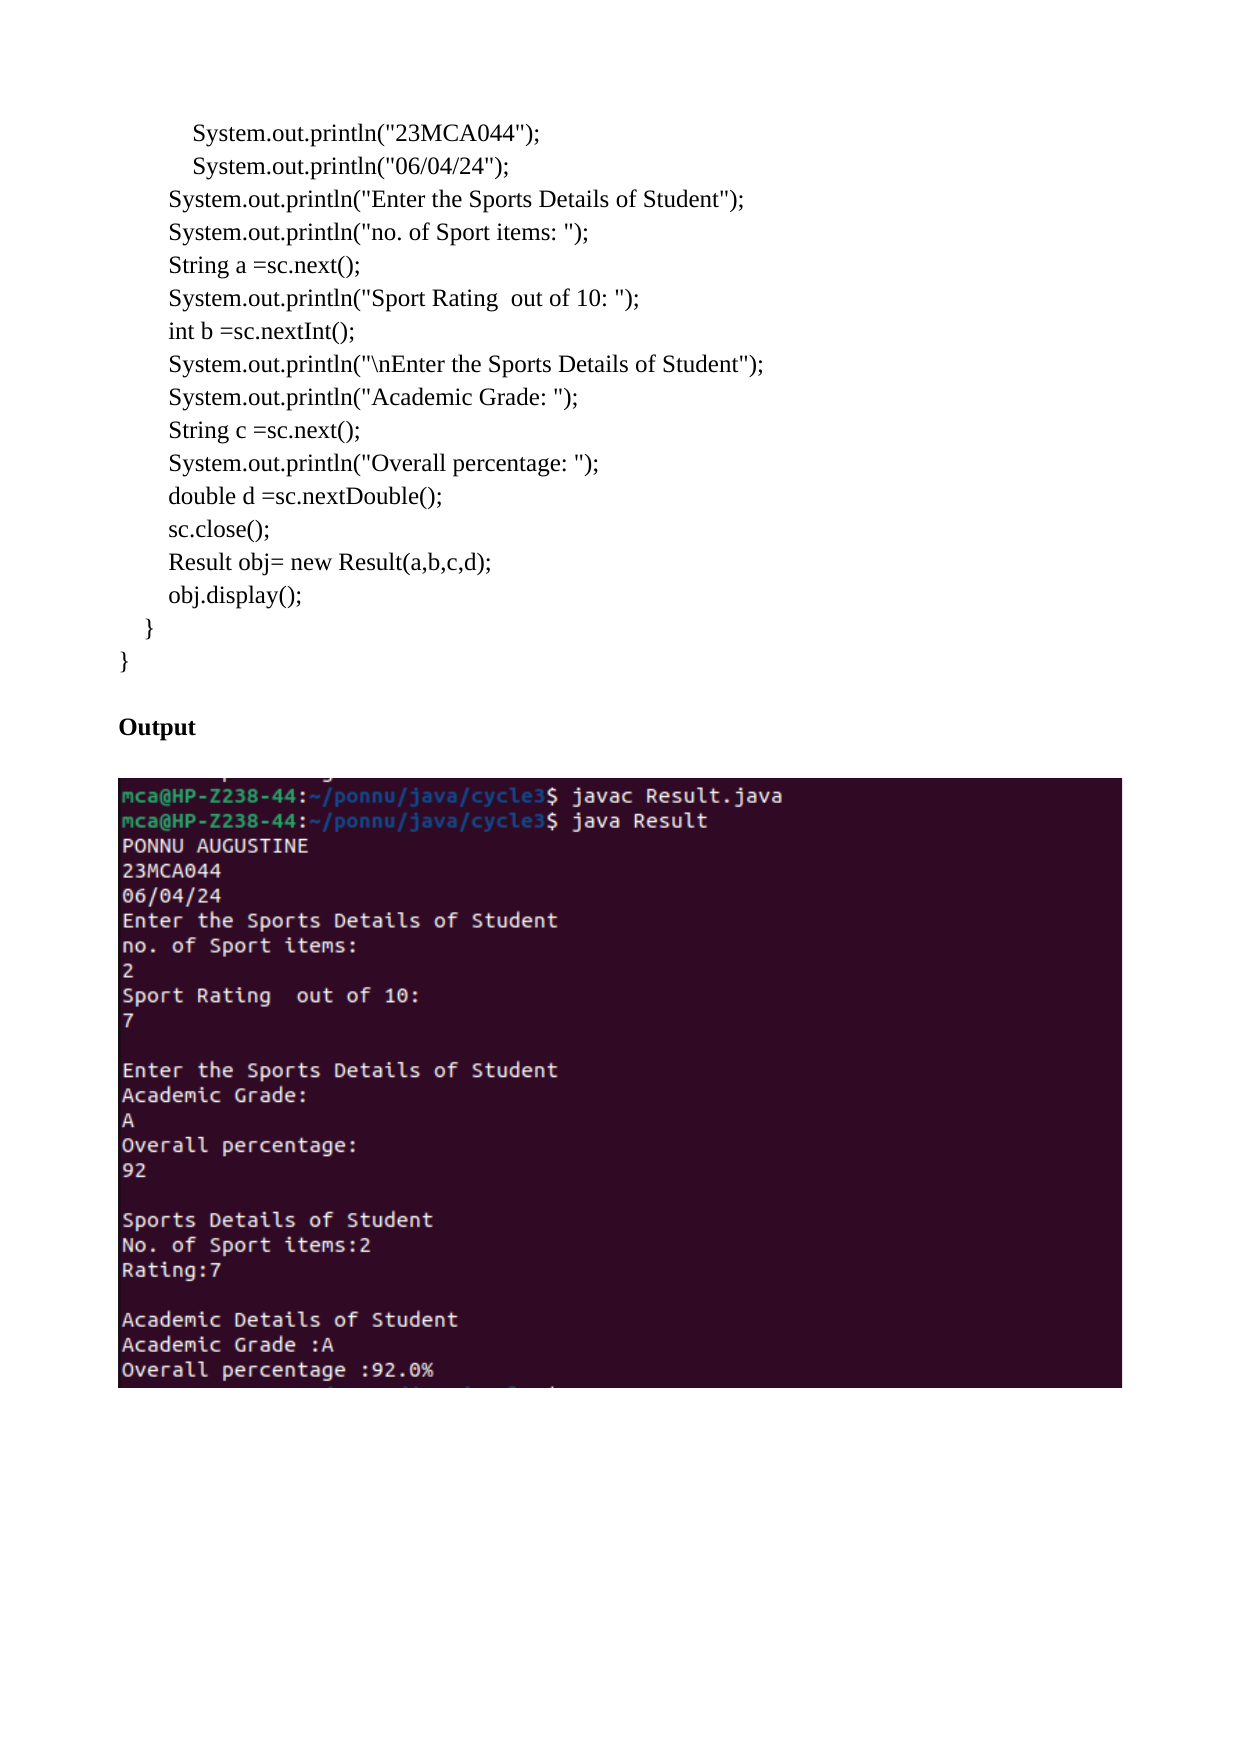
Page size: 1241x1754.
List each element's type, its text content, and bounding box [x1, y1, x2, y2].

text } [118, 646, 1122, 675]
text obj.display(); [118, 580, 1122, 609]
text } [118, 613, 1122, 642]
text double d =sc.nextDouble(); [118, 481, 1122, 510]
text int b =sc.nextInt(); [118, 316, 1122, 345]
text System.out.println("no. of Sport items: "); [118, 217, 1122, 246]
picture [118, 778, 1123, 1388]
text System.out.println("06/04/24"); [118, 151, 1122, 180]
text Output [118, 712, 1122, 741]
text sc.close(); [118, 514, 1122, 543]
text String a =sc.next(); [118, 250, 1122, 279]
text System.out.println("Enter the Sports Details of Student"); [118, 184, 1122, 213]
text System.out.println("23MCA044"); [118, 118, 1122, 147]
text System.out.println("\nEnter the Sports Details of Student"); [118, 349, 1122, 378]
text System.out.println("Academic Grade: "); [118, 382, 1122, 411]
text String c =sc.next(); [118, 415, 1122, 444]
text Result obj= new Result(a,b,c,d); [118, 547, 1122, 576]
text System.out.println("Overall percentage: "); [118, 448, 1122, 477]
text System.out.println("Sport Rating out of 10: "); [118, 283, 1122, 312]
